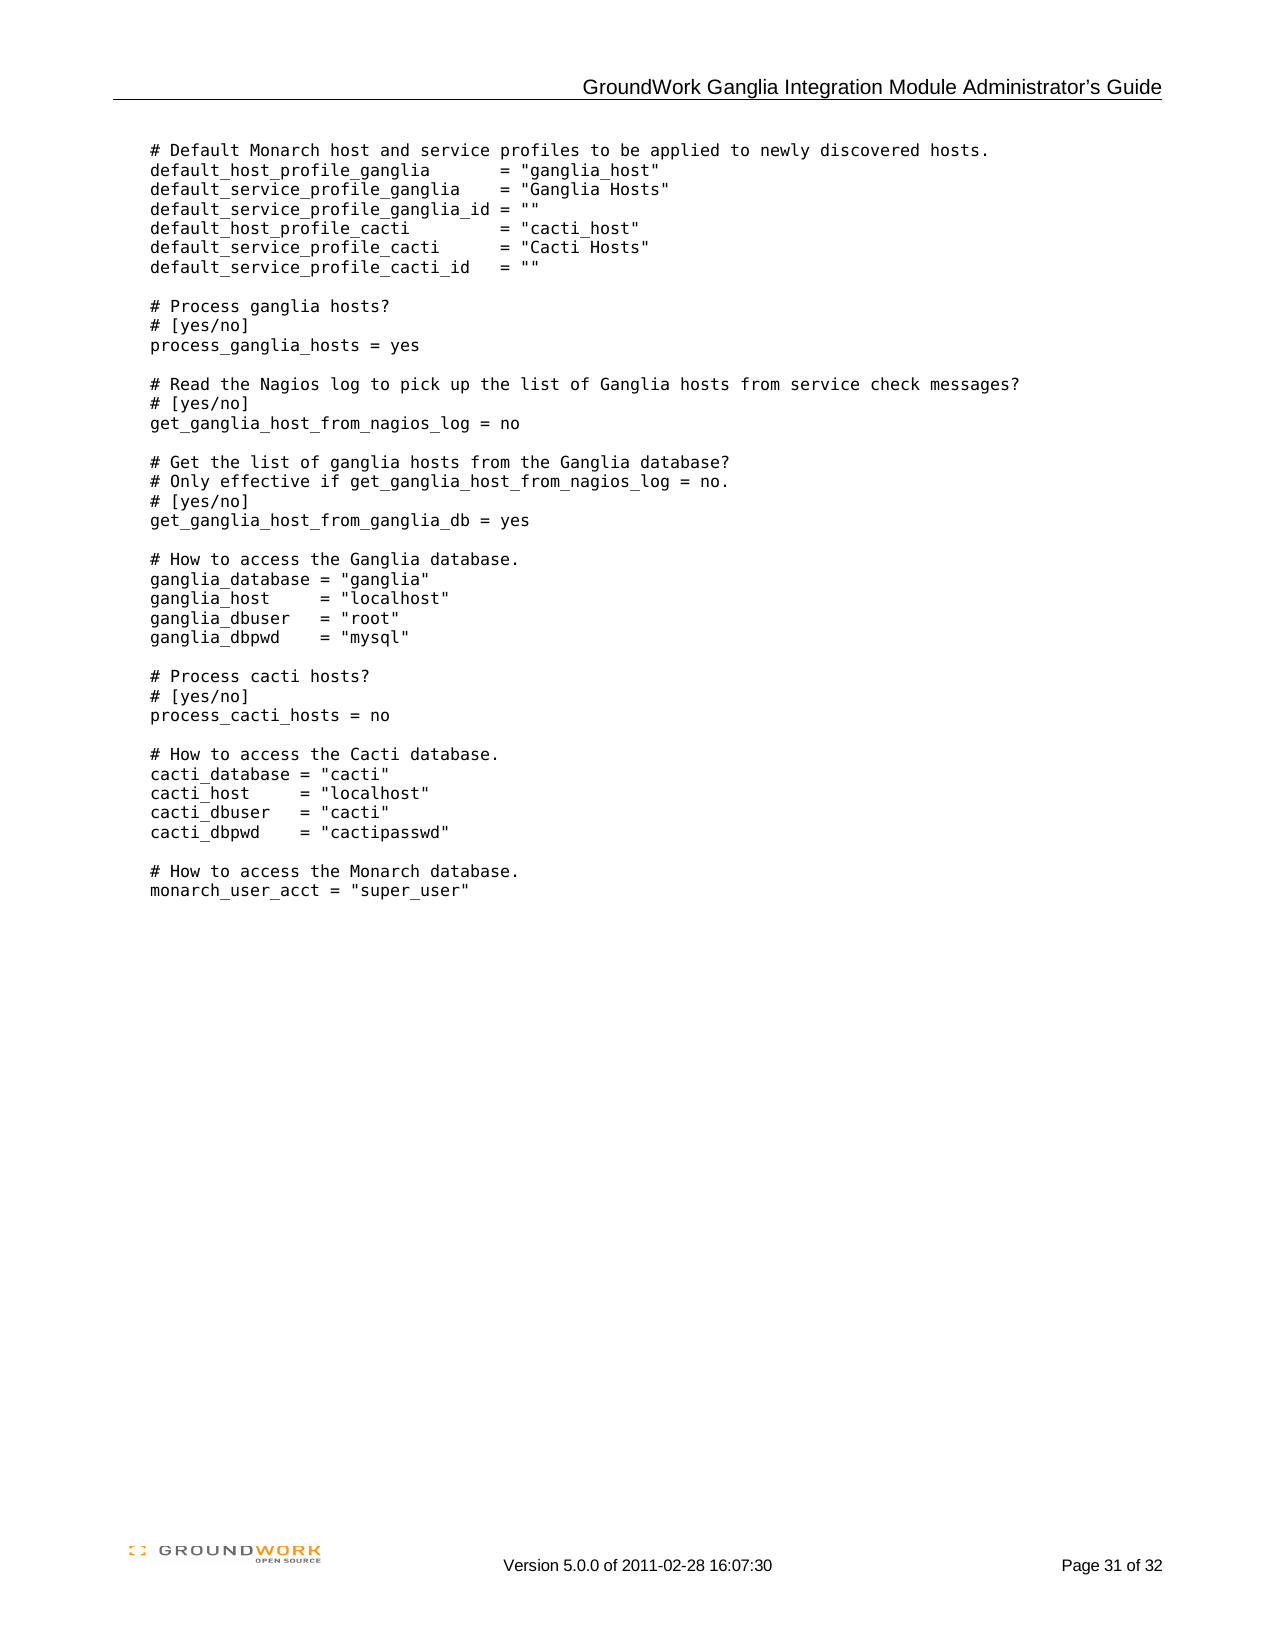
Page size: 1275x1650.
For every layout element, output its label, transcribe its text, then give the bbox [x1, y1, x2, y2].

text # Only effective if get_ganglia_host_from_nagios_log = no. [150, 472, 1162, 492]
text get_ganglia_host_from_nagios_log = no [150, 414, 1162, 433]
text default_service_profile_cacti_id = "" [150, 258, 1162, 277]
text default_service_profile_ganglia = "Ganglia Hosts" [150, 180, 1162, 199]
text # Default Monarch host and service profiles to be applied to newly discovered hosts. [150, 141, 1162, 161]
picture [129, 1546, 321, 1563]
text process_ganglia_hosts = yes [150, 336, 1162, 355]
text default_service_profile_ganglia_id = "" [150, 199, 1162, 219]
text # [yes/no] [150, 686, 1162, 706]
text # [yes/no] [150, 394, 1162, 414]
text default_service_profile_cacti = "Cacti Hosts" [150, 238, 1162, 258]
text monarch_user_acct = "super_user" [150, 881, 1162, 901]
text # Process ganglia hosts? [150, 297, 1162, 316]
text # [yes/no] [150, 492, 1162, 511]
text # How to access the Ganglia database. [150, 550, 1162, 569]
text ganglia_database = "ganglia" [150, 569, 1162, 589]
text # How to access the Monarch database. [150, 862, 1162, 881]
text ganglia_dbuser = "root" [150, 608, 1162, 628]
text # How to access the Cacti database. [150, 745, 1162, 764]
text get_ganglia_host_from_ganglia_db = yes [150, 511, 1162, 531]
text cacti_host = "localhost" [150, 784, 1162, 803]
text process_cacti_hosts = no [150, 706, 1162, 725]
text # Process cacti hosts? [150, 667, 1162, 686]
text default_host_profile_cacti = "cacti_host" [150, 219, 1162, 238]
text default_host_profile_ganglia = "ganglia_host" [150, 161, 1162, 180]
text # Get the list of ganglia hosts from the Ganglia database? [150, 453, 1162, 472]
text cacti_dbpwd = "cactipasswd" [150, 823, 1162, 842]
text ganglia_dbpwd = "mysql" [150, 628, 1162, 647]
text cacti_dbuser = "cacti" [150, 803, 1162, 823]
text # Read the Nagios log to pick up the list of Ganglia hosts from service check messages? [150, 375, 1162, 394]
text cacti_database = "cacti" [150, 764, 1162, 784]
text # [yes/no] [150, 316, 1162, 336]
text ganglia_host = "localhost" [150, 589, 1162, 608]
